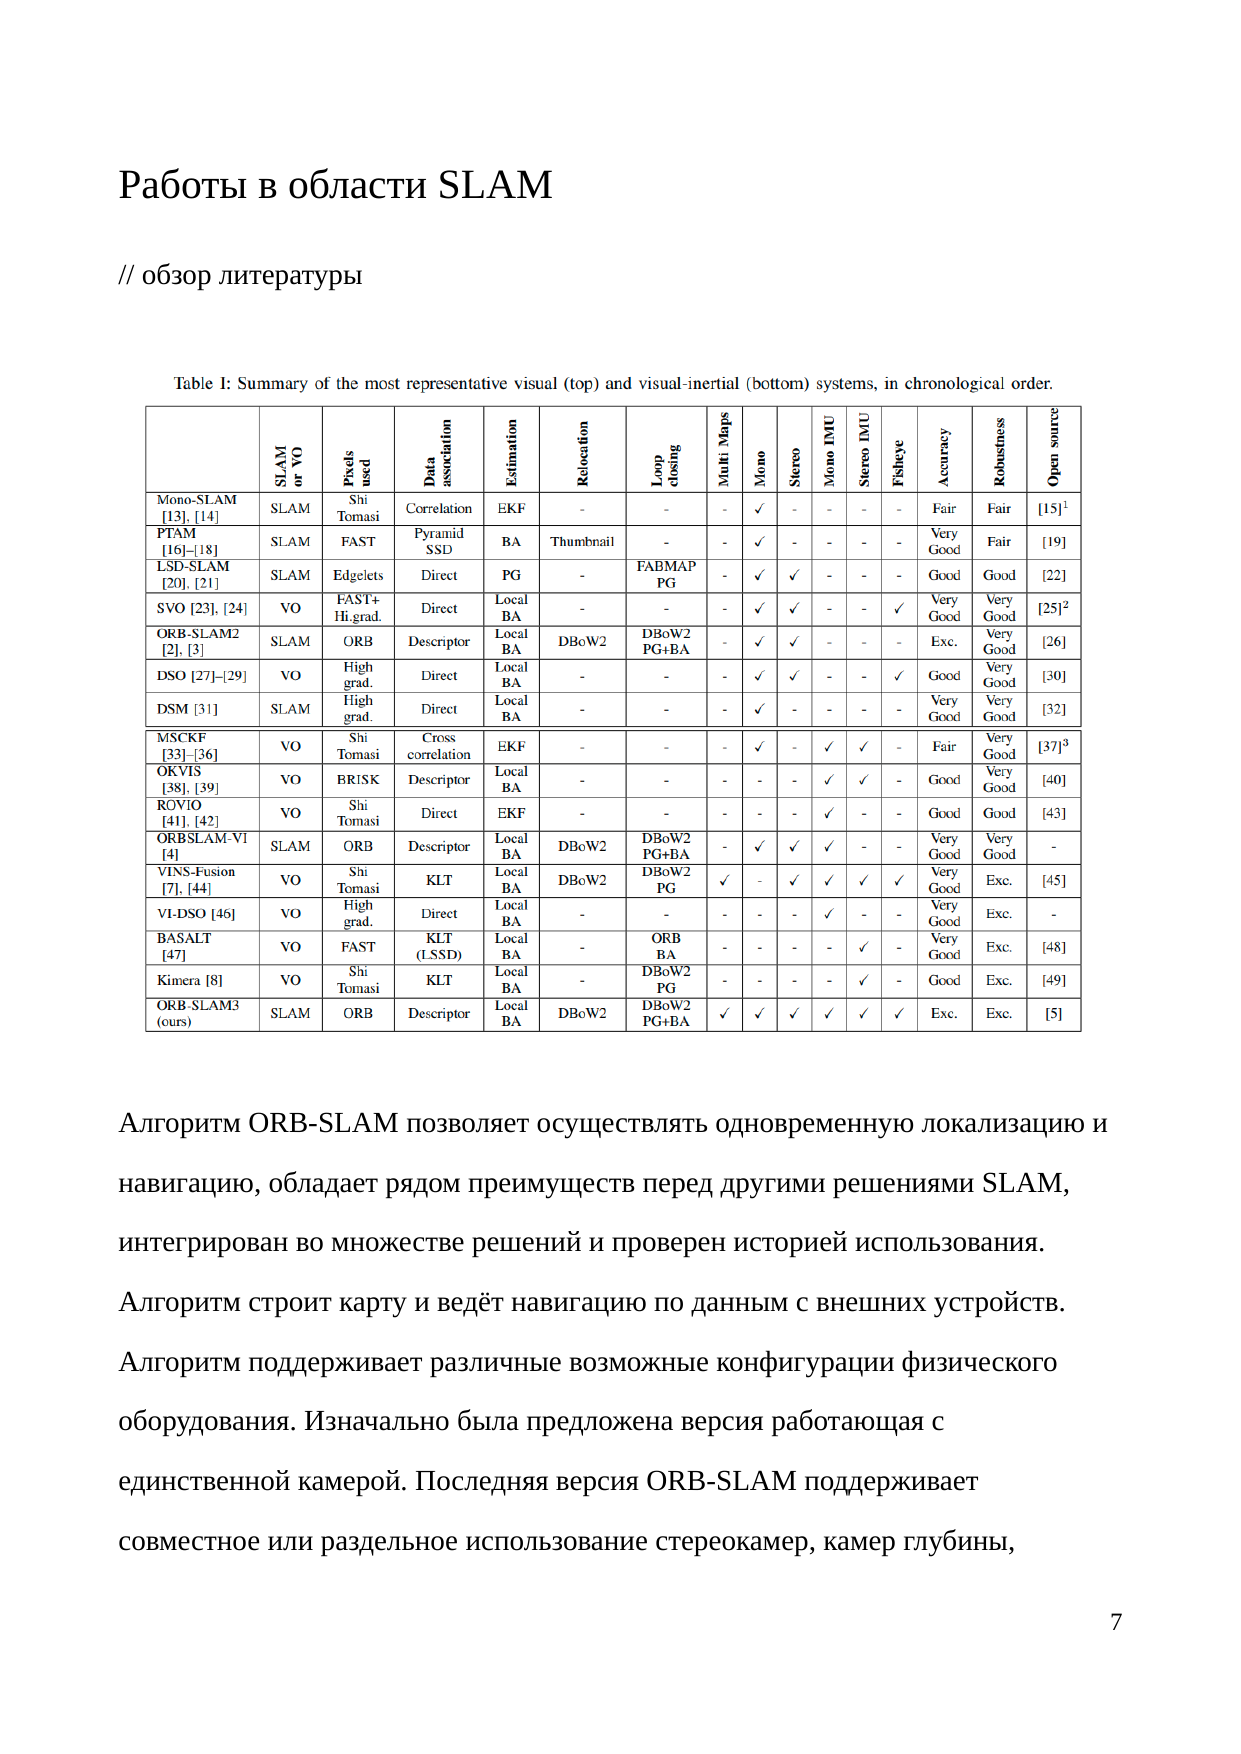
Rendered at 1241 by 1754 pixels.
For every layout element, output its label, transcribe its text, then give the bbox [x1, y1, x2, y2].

text Алгоритм ORB-SLAM позволяет осуществлять одновременную локализацию и навигацию, обладает рядом преимуществ перед другими решениями SLAM, интегрирован во множестве решений и проверен историей использования. [118, 1105, 1122, 1258]
subtitle Работы в области SLAM [118, 160, 1122, 208]
text // обзор литературы [118, 257, 1122, 291]
text Алгоритм строит карту и ведёт навигацию по данным с внешних устройств. Алгоритм поддерживает различные возможные конфигурации физического оборудования. Изначально была предложена версия работающая с единственной камерой. Последняя версия ORB-SLAM поддерживает совместное или раздельное использование стереокамер, камер глубины, [118, 1284, 1122, 1556]
picture [118, 364, 1094, 1036]
